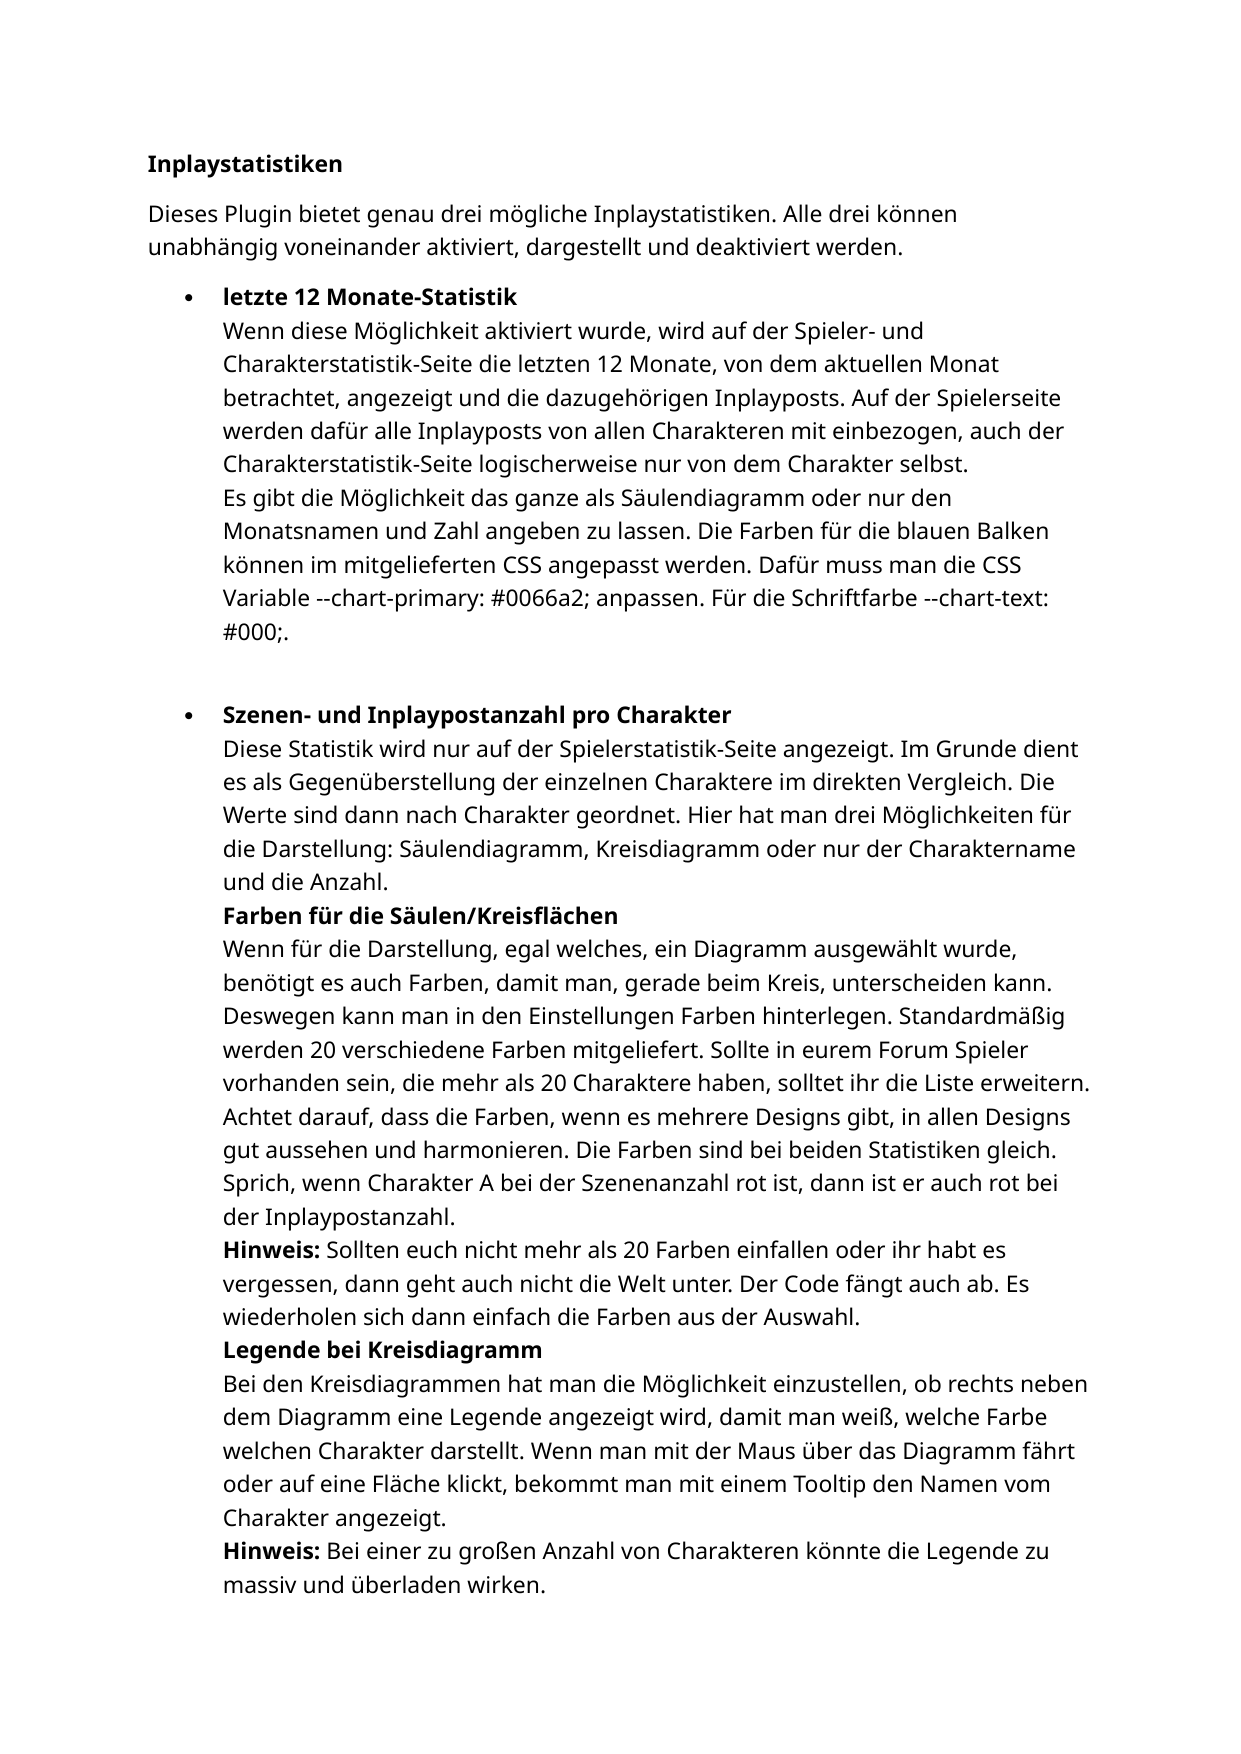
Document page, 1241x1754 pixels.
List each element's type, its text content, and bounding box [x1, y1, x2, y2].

list letzte 12 Monate-Statistik Wenn diese Möglichkeit aktiviert wurde, wird auf der Spieler- und Charakterstatistik-Seite die letzten 12 Monate, von dem aktuellen Monat betrachtet, angezeigt und die dazugehörigen Inplayposts. Auf der Spielerseite werden dafür alle Inplayposts von allen Charakteren mit einbezogen, auch der Charakterstatistik-Seite logischerweise nur von dem Charakter selbst. Es gibt die Möglichkeit das ganze als Säulendiagramm oder nur den Monatsnamen und Zahl angeben zu lassen. Die Farben für die blauen Balken können im mitgelieferten CSS angepasst werden. Dafür muss man die CSS Variable --chart-primary: #0066a2; anpassen. Für die Schriftfarbe --chart-text: #000;. [185, 281, 1093, 680]
list Szenen- und Inplaypostanzahl pro Charakter Diese Statistik wird nur auf der Spielerstatistik-Seite angezeigt. Im Grunde dient es als Gegenüberstellung der einzelnen Charaktere im direkten Vergleich. Die Werte sind dann nach Charakter geordnet. Hier hat man drei Möglichkeiten für die Darstellung: Säulendiagramm, Kreisdiagramm oder nur der Charaktername und die Anzahl. Farben für die Säulen/Kreisflächen Wenn für die Darstellung, egal welches, ein Diagramm ausgewählt wurde, benötigt es auch Farben, damit man, gerade beim Kreis, unterscheiden kann. Deswegen kann man in den Einstellungen Farben hinterlegen. Standardmäßig werden 20 verschiedene Farben mitgeliefert. Sollte in eurem Forum Spieler vorhanden sein, die mehr als 20 Charaktere haben, solltet ihr die Liste erweitern. Achtet darauf, dass die Farben, wenn es mehrere Designs gibt, in allen Designs gut aussehen und harmonieren. Die Farben sind bei beiden Statistiken gleich. Sprich, wenn Charakter A bei der Szenenanzahl rot ist, dann ist er auch rot bei der Inplaypostanzahl. Hinweis: Sollten euch nicht mehr als 20 Farben einfallen oder ihr habt es vergessen, dann geht auch nicht die Welt unter. Der Code fängt auch ab. Es wiederholen sich dann einfach die Farben aus der Auswahl. Legende bei Kreisdiagramm Bei den Kreisdiagrammen hat man die Möglichkeit einzustellen, ob rechts neben dem Diagramm eine Legende angezeigt wird, damit man weiß, welche Farbe welchen Charakter darstellt. Wenn man mit der Maus über das Diagramm fährt oder auf eine Fläche klickt, bekommt man mit einem Tooltip den Namen vom Charakter angezeigt. Hinweis: Bei einer zu großen Anzahl von Charakteren könnte die Legende zu massiv und überladen wirken. [185, 699, 1093, 1600]
text Inplaystatistiken [148, 148, 1093, 179]
text Dieses Plugin bietet genau drei mögliche Inplaystatistiken. Alle drei können unabhängig voneinander aktiviert, dargestellt und deaktiviert werden. [148, 198, 1093, 262]
